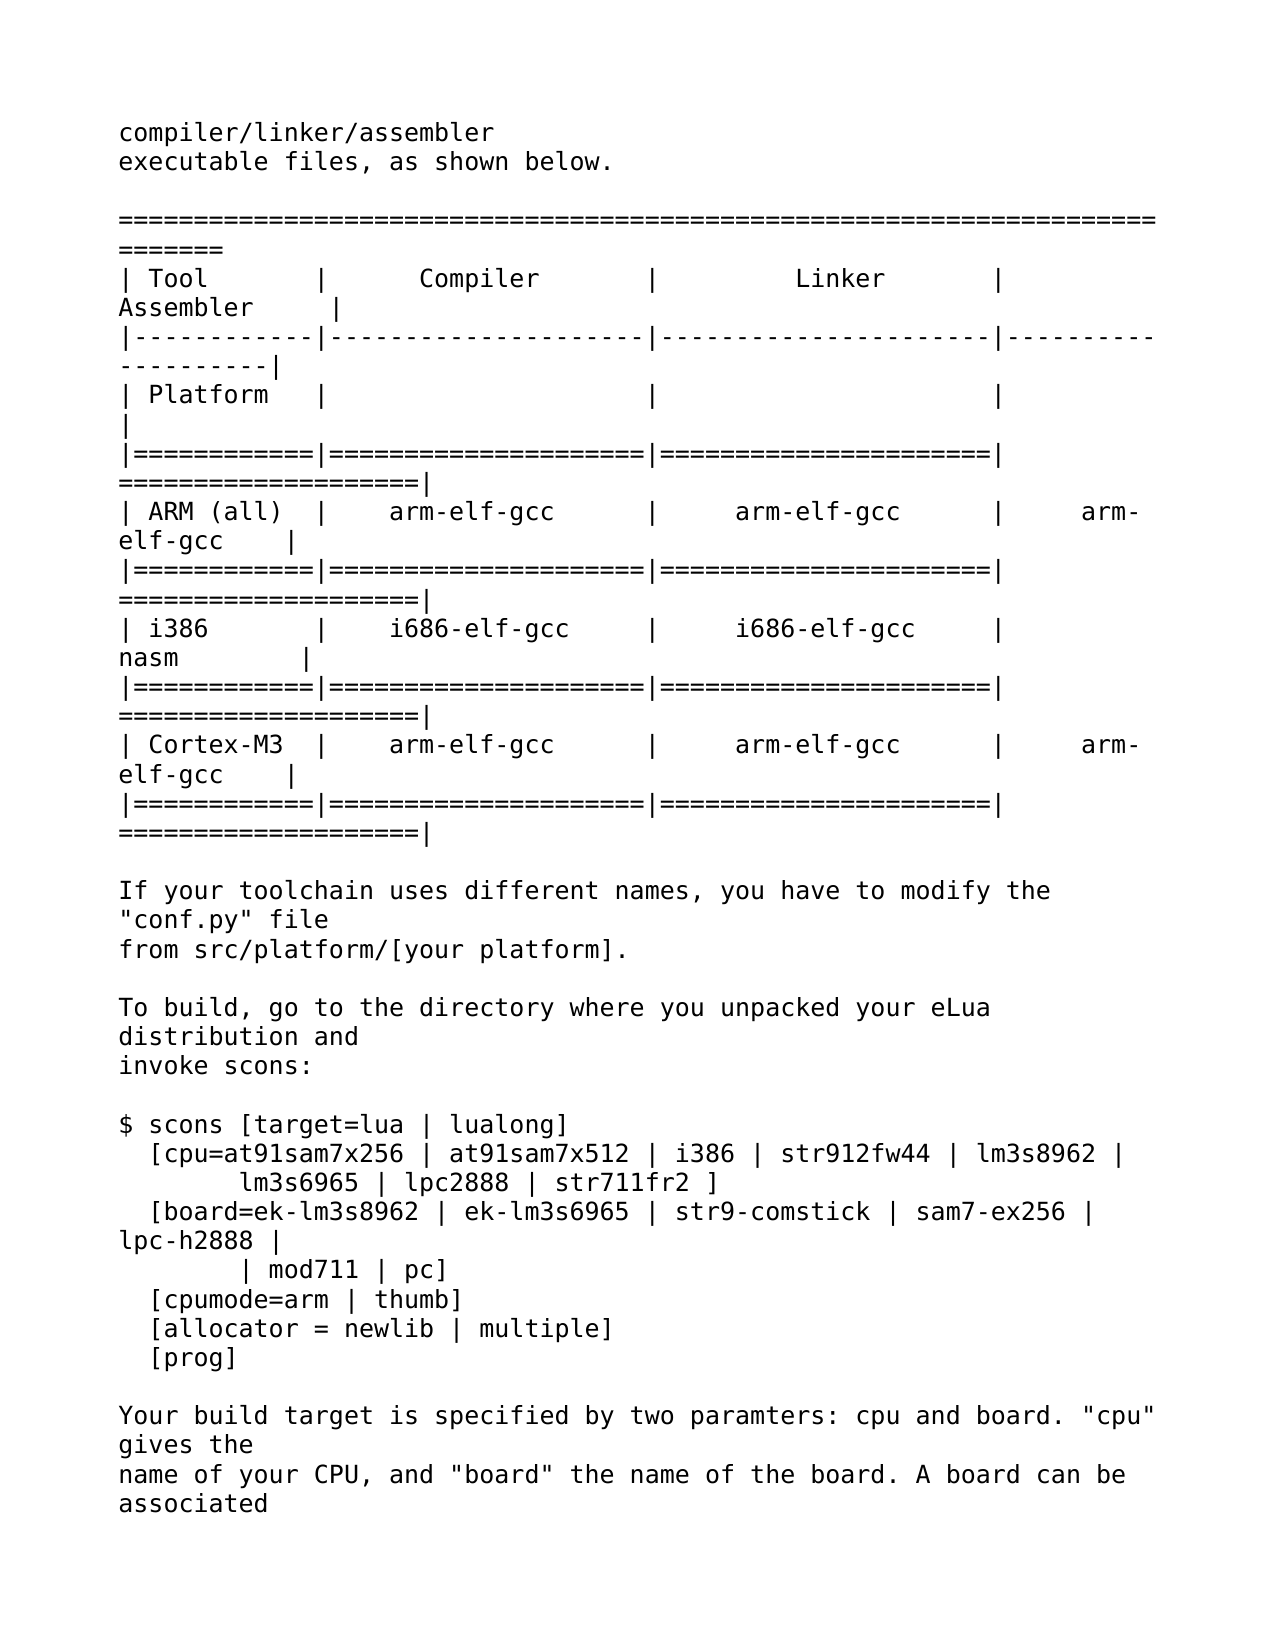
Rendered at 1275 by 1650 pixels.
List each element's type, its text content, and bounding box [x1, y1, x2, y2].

text invoke scons: [118, 1051, 1157, 1081]
text name of your CPU, and "board" the name of the board. A board can be associated [118, 1460, 1157, 1518]
text | ARM (all) | arm-elf-gcc | arm-elf-gcc | arm-elf-gcc | [118, 497, 1157, 556]
text ============================================================================ [118, 206, 1157, 264]
text | mod711 | pc] [118, 1256, 1157, 1285]
text [prog] [118, 1343, 1157, 1372]
text $ scons [target=lua | lualong] [118, 1110, 1157, 1139]
text |------------|---------------------|----------------------|--------------------| [118, 322, 1157, 381]
text To build, go to the directory where you unpacked your eLua distribution and [118, 993, 1157, 1051]
text | Tool | Compiler | Linker | Assembler | [118, 264, 1157, 322]
text |============|=====================|======================|====================| [118, 556, 1157, 614]
text | i386 | i686-elf-gcc | i686-elf-gcc | nasm | [118, 614, 1157, 672]
text from src/platform/[your platform]. [118, 935, 1157, 964]
text executable files, as shown below. [118, 147, 1157, 176]
text [board=ek-lm3s8962 | ek-lm3s6965 | str9-comstick | sam7-ex256 | lpc-h2888 | [118, 1197, 1157, 1256]
text |============|=====================|======================|====================| [118, 439, 1157, 497]
text compiler/linker/assembler [118, 118, 1157, 147]
text [cpu=at91sam7x256 | at91sam7x512 | i386 | str912fw44 | lm3s8962 | [118, 1139, 1157, 1168]
text If your toolchain uses different names, you have to modify the "conf.py" file [118, 876, 1157, 935]
text Your build target is specified by two paramters: cpu and board. "cpu" gives the [118, 1401, 1157, 1460]
text | Cortex-M3 | arm-elf-gcc | arm-elf-gcc | arm-elf-gcc | [118, 731, 1157, 789]
text | Platform | | | | [118, 381, 1157, 439]
text [allocator = newlib | multiple] [118, 1314, 1157, 1343]
text |============|=====================|======================|====================| [118, 789, 1157, 847]
text |============|=====================|======================|====================| [118, 672, 1157, 731]
text [cpumode=arm | thumb] [118, 1285, 1157, 1314]
text lm3s6965 | lpc2888 | str711fr2 ] [118, 1168, 1157, 1197]
